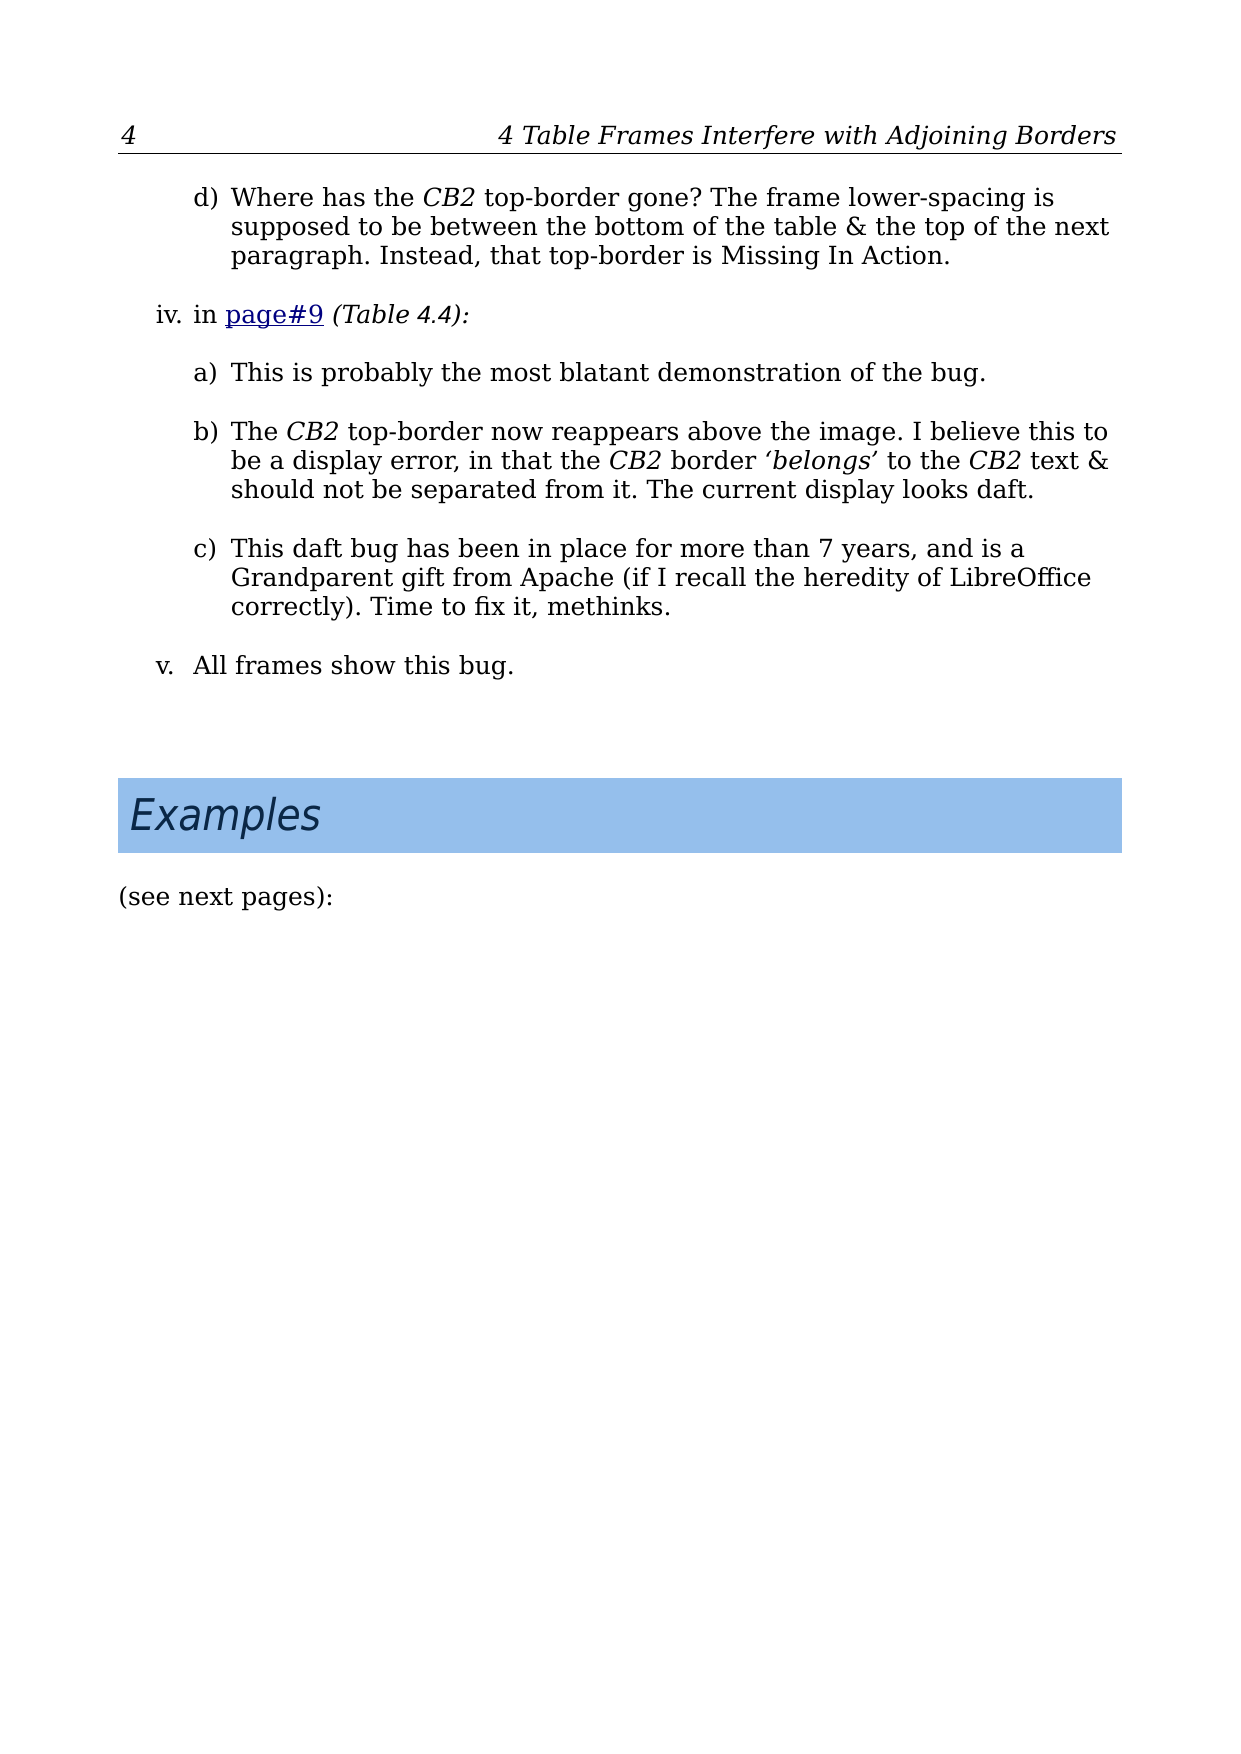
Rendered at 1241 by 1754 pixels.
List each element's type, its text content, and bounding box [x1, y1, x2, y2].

list The CB2 top-border now reappears above the image. I believe this to be a display error, in that the CB2 border ‘belongs’ to the CB2 text & should not be separated from it. The current display looks daft. [193, 417, 1122, 505]
list Where has the CB2 top-border gone? The frame lower-spacing is supposed to be between the bottom of the table & the top of the next paragraph. Instead, that top-border is Missing In Action. [193, 183, 1122, 270]
list in page#9 (Table 4.4): [156, 300, 1122, 329]
list All frames show this bug. [156, 651, 1122, 680]
list This daft bug has been in place for more than 7 years, and is a Grandparent gift from Apache (if I recall the heredity of LibreOffice correctly). Time to fix it, methinks. [193, 534, 1122, 622]
text (see next pages): [118, 882, 1122, 911]
subtitle Examples [118, 778, 1122, 853]
list This is probably the most blatant demonstration of the bug. [193, 358, 1122, 388]
